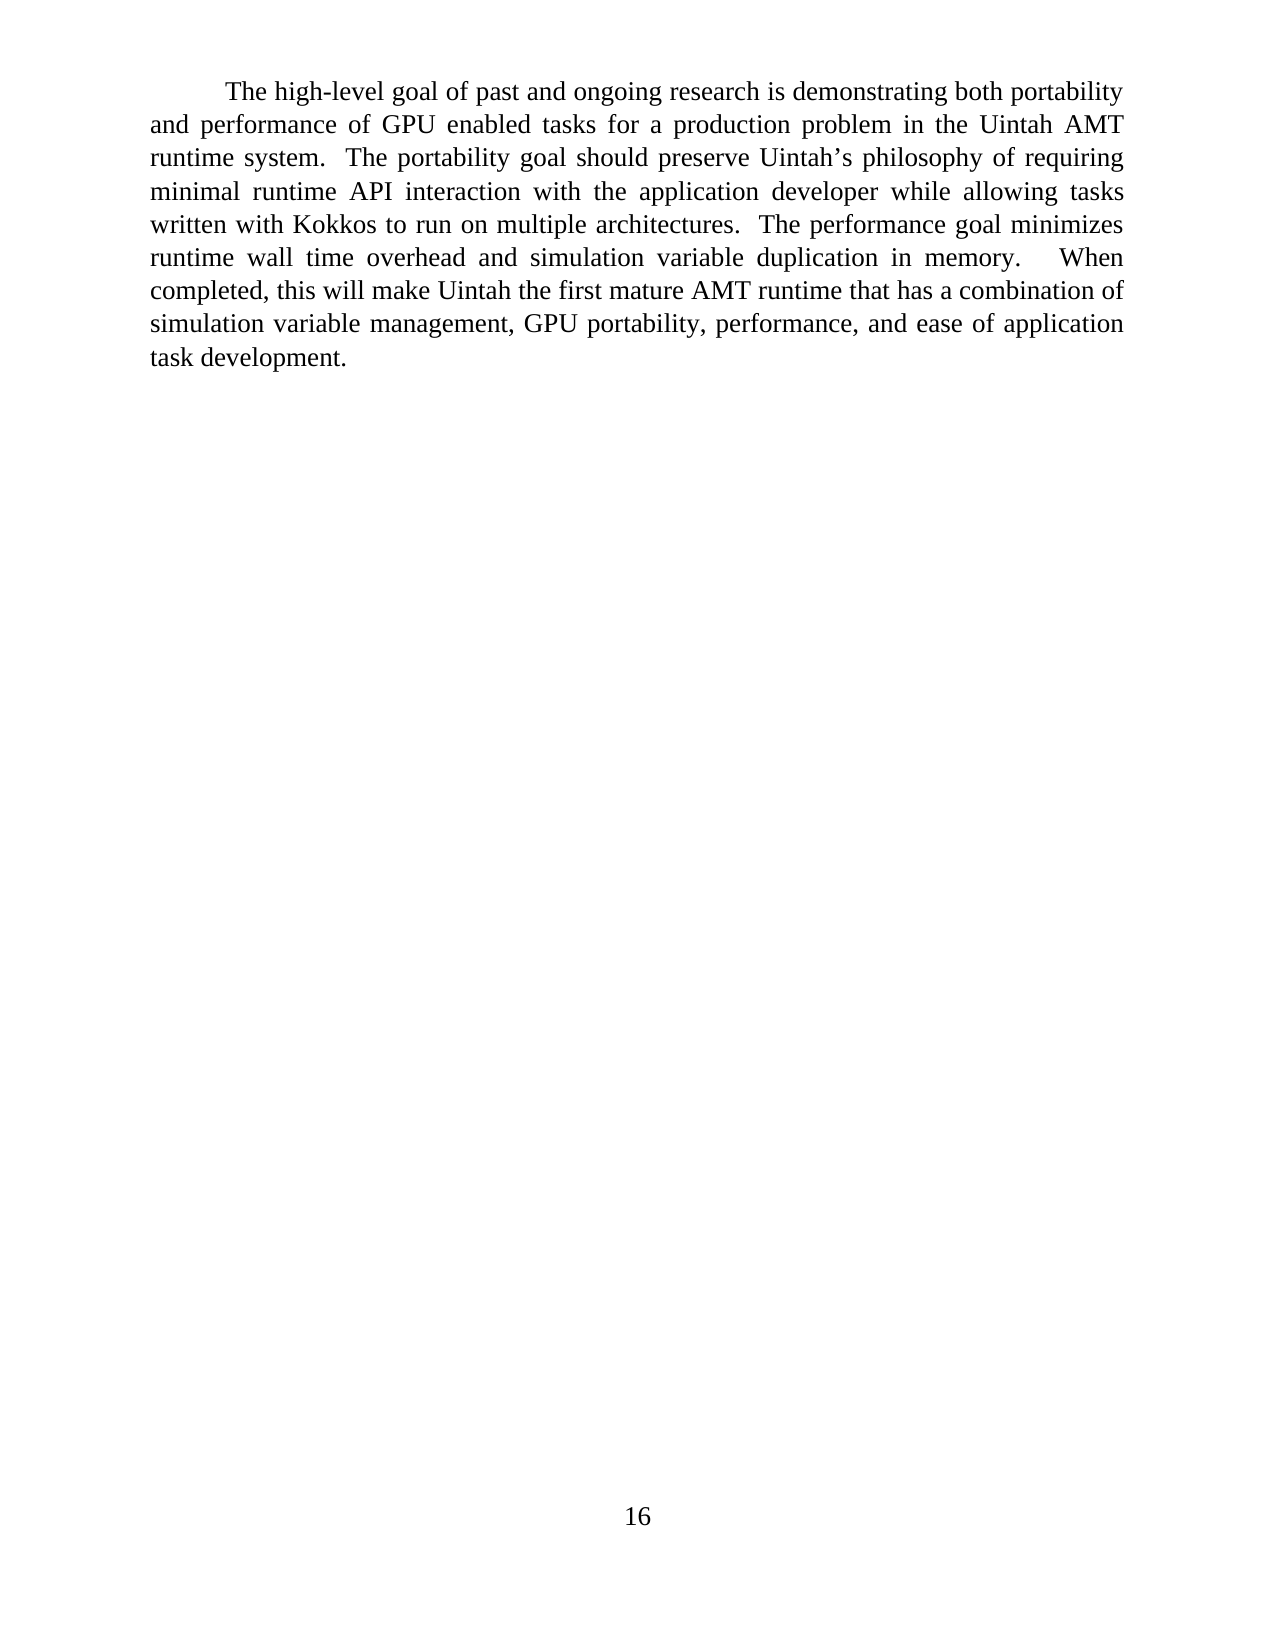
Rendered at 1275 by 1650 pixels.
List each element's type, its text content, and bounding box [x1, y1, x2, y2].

text The high-level goal of past and ongoing research is demonstrating both portability and performance of GPU enabled tasks for a production problem in the Uintah AMT runtime system. The portability goal should preserve Uintah’s philosophy of requiring minimal runtime API interaction with the application developer while allowing tasks written with Kokkos to run on multiple architectures. The performance goal minimizes runtime wall time overhead and simulation variable duplication in memory. When completed, this will make Uintah the first mature AMT runtime that has a combination of simulation variable management, GPU portability, performance, and ease of application task development. [150, 75, 1125, 372]
